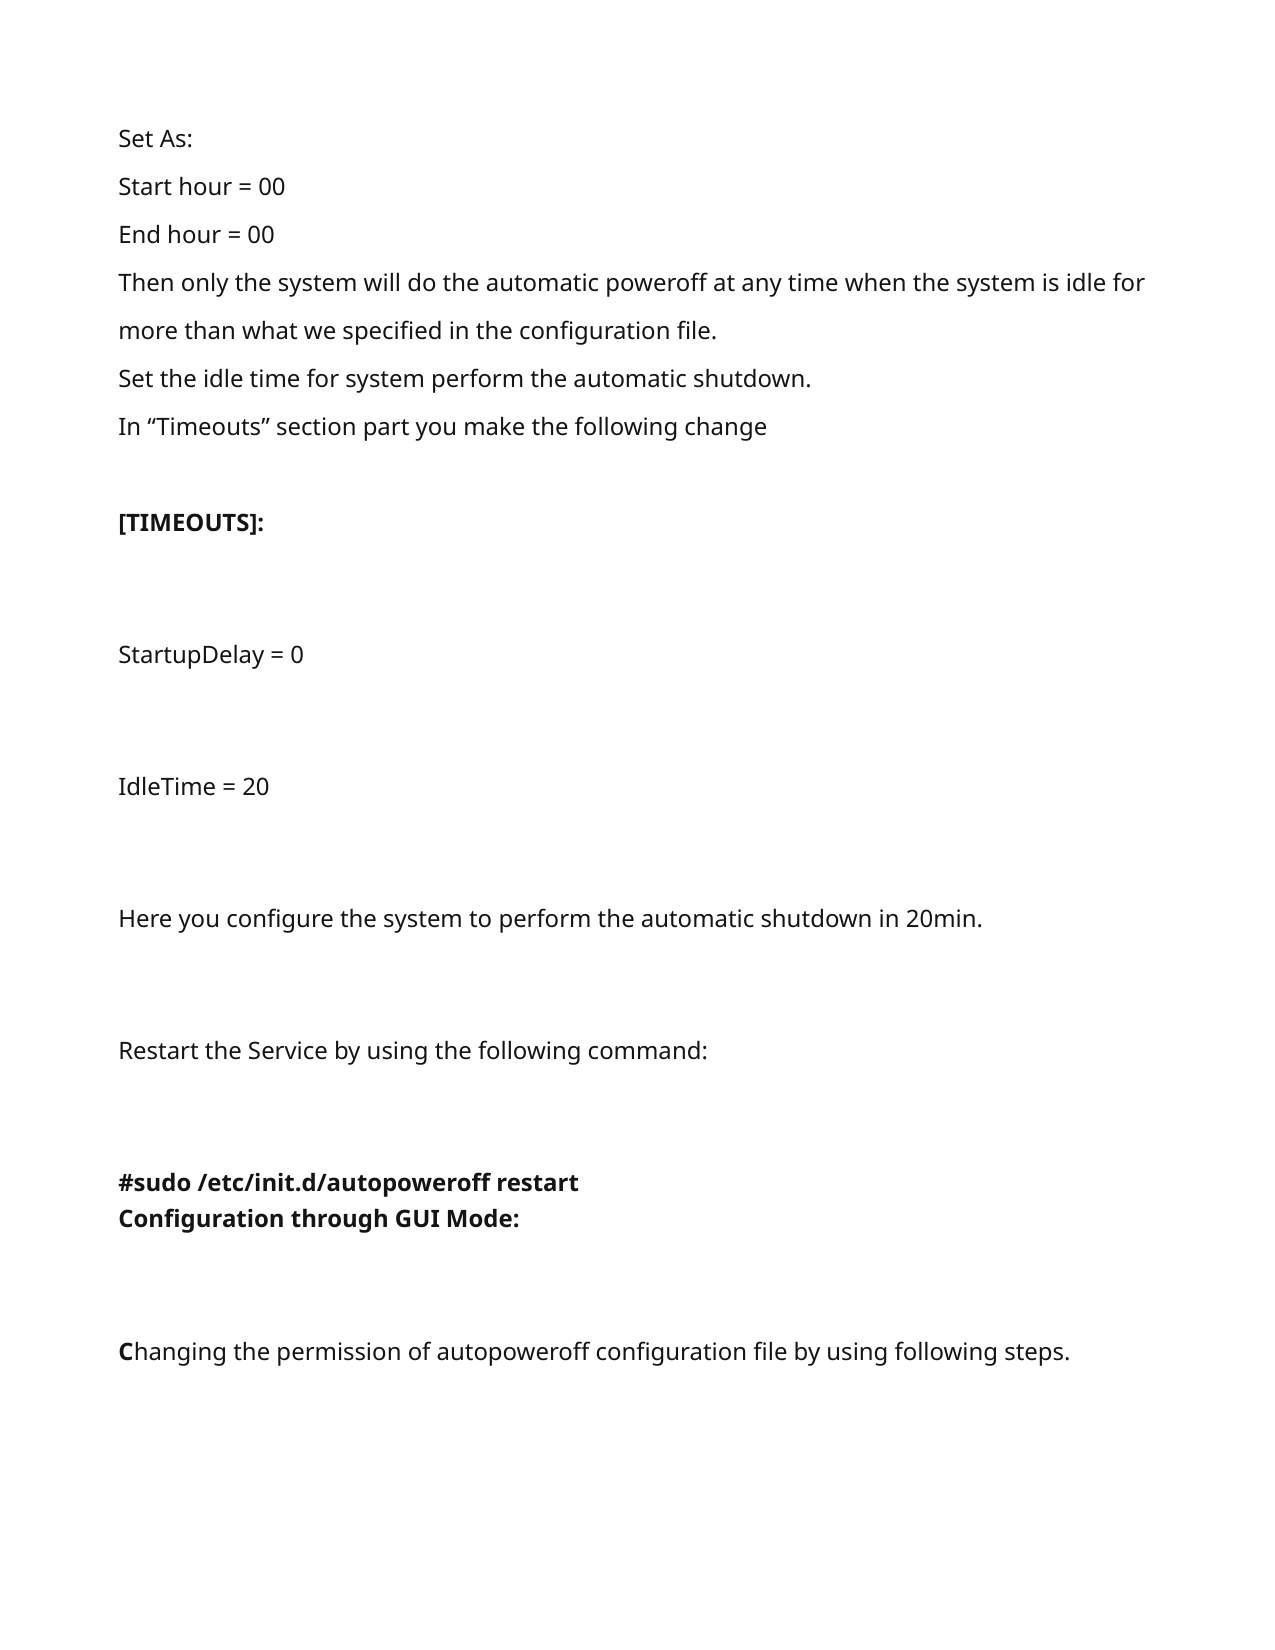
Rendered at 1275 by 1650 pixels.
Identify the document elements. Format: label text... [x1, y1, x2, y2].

text Start hour = 00 [118, 166, 1157, 202]
text Then only the system will do the automatic poweroff at any time when the system is idle for [118, 262, 1157, 298]
text IdleTime = 20 [118, 766, 1157, 802]
text Changing the permission of autopoweroff configuration file by using following steps. [118, 1331, 1157, 1367]
text Set the idle time for system perform the automatic shutdown. [118, 358, 1157, 394]
text [TIMEOUTS]: [118, 502, 1157, 538]
text more than what we specified in the configuration file. [118, 310, 1157, 346]
text StartupDelay = 0 [118, 634, 1157, 670]
text Configuration through GUI Mode: [118, 1199, 1157, 1235]
text End hour = 00 [118, 214, 1157, 250]
text Restart the Service by using the following command: [118, 1031, 1157, 1067]
text Here you configure the system to perform the automatic shutdown in 20min. [118, 898, 1157, 934]
text In “Timeouts” section part you make the following change [118, 406, 1157, 442]
text Set As: [118, 118, 1157, 154]
text #sudo /etc/init.d/autopoweroff restart [118, 1163, 1157, 1199]
